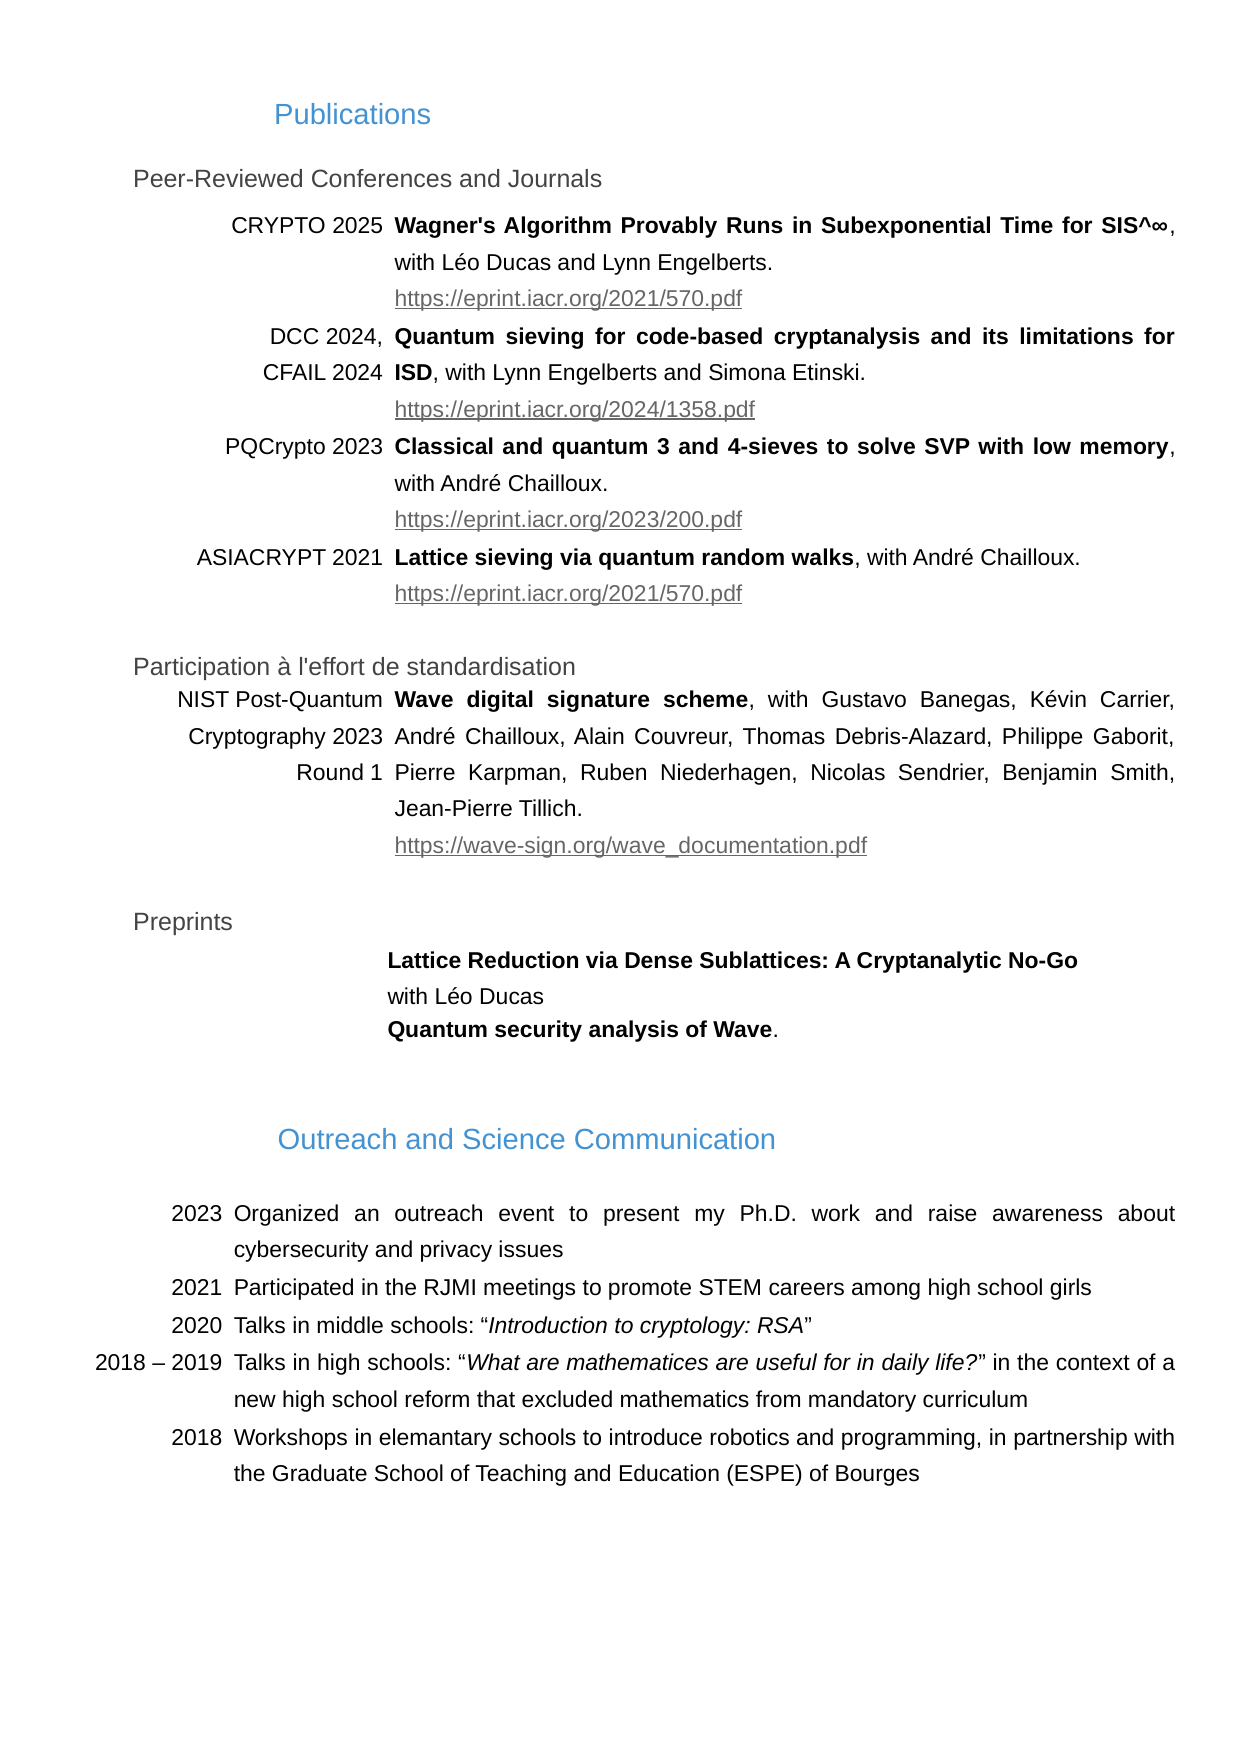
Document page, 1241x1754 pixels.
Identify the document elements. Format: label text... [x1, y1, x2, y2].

table_cell DCC 2024, CFAIL 2024 [59, 317, 388, 428]
table_cell 2018 [59, 1418, 228, 1492]
table_header 2023 [59, 1194, 228, 1268]
text Publications [59, 59, 1181, 148]
table_cell PQCrypto 2023 [59, 428, 388, 538]
table_header CRYPTO 2025 [59, 207, 388, 317]
text Participation à l'effort de standardisation [59, 652, 1181, 681]
table_cell ASIACRYPT 2021 [59, 538, 388, 612]
table_cell 2020 [59, 1306, 228, 1344]
table_cell [59, 1012, 384, 1047]
table_header NIST Post-Quantum Cryptography 2023 Round 1 [59, 681, 388, 864]
table_cell Talks in middle schools: “Introduction to cryptology: RSA” [228, 1306, 1181, 1344]
subtitle Outreach and Science Communication [59, 1084, 1181, 1173]
table_header Organized an outreach event to present my Ph.D. work and raise awareness about cybersecurity and privacy issues [228, 1194, 1181, 1268]
table_cell Classical and quantum 3 and 4-sieves to solve SVP with low memory, with André Chailloux. https://eprint.iacr.org/2023/200.pdf [389, 428, 1181, 538]
table_header Lattice Reduction via Dense Sublattices: A Cryptanalytic No-Go with Léo Ducas [384, 944, 1175, 1012]
table_header Wave digital signature scheme, with Gustavo Banegas, Kévin Carrier, André Chailloux, Alain Couvreur, Thomas Debris-Alazard, Philippe Gaborit, Pierre Karpman, Ruben Niederhagen, Nicolas Sendrier, Benjamin Smith, Jean-Pierre Tillich. https://wave-sign.org/wave_documentation.pdf [389, 681, 1181, 864]
table_cell Quantum sieving for code-based cryptanalysis and its limitations for ISD, with Lynn Engelberts and Simona Etinski. https://eprint.iacr.org/2024/1358.pdf [389, 317, 1181, 428]
table_cell Quantum security analysis of Wave. [384, 1012, 1175, 1047]
table_cell Lattice sieving via quantum random walks, with André Chailloux. https://eprint.iacr.org/2021/570.pdf [389, 538, 1181, 612]
table_cell Talks in high schools: “What are mathematices are useful for in daily life?” in the context of a new high school reform that excluded mathematics from mandatory curriculum [228, 1344, 1181, 1418]
text Preprints [59, 903, 1181, 937]
text Peer-Reviewed Conferences and Journals [59, 160, 1181, 194]
table_cell 2018 – 2019 [59, 1344, 228, 1418]
table_cell Workshops in elemantary schools to introduce robotics and programming, in partnership with the Graduate School of Teaching and Education (ESPE) of Bourges [228, 1418, 1181, 1492]
table_header [59, 944, 384, 1012]
table_header Wagner's Algorithm Provably Runs in Subexponential Time for SIS^∞, with Léo Ducas and Lynn Engelberts. https://eprint.iacr.org/2021/570.pdf [389, 207, 1181, 317]
table_cell 2021 [59, 1268, 228, 1306]
table_cell Participated in the RJMI meetings to promote STEM careers among high school girls [228, 1268, 1181, 1306]
